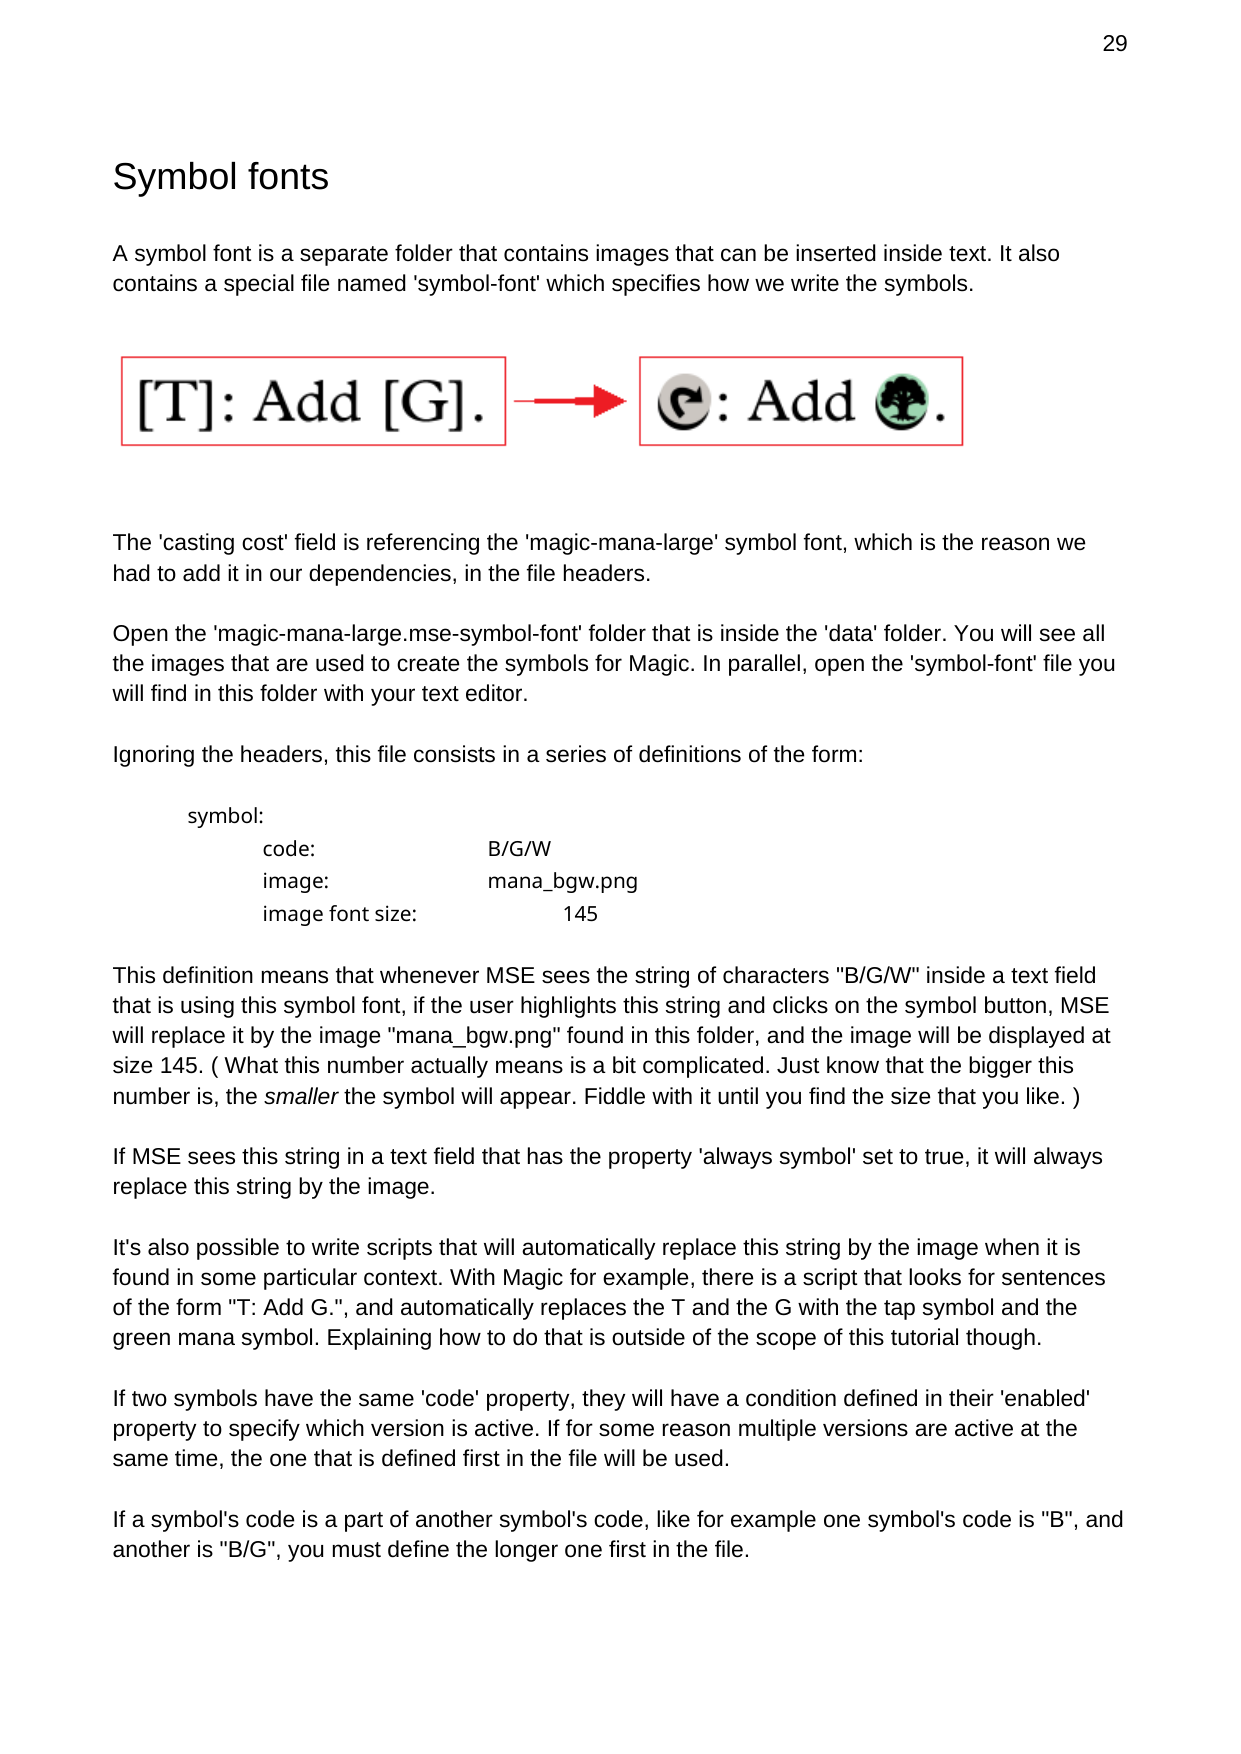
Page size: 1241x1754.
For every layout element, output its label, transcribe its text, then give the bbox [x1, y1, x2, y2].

subtitle Symbol fonts [112, 154, 1128, 197]
text image font size: 145 [187, 899, 1128, 927]
text image: mana_bgw.png [187, 866, 1128, 895]
text It's also possible to write scripts that will automatically replace this string by the image when it is found in some particular context. With Magic for example, there is a script that looks for sentences of the form "T: Add G.", and automatically replaces the T and the G with the tap symbol and the green mana symbol. Explaining how to do that is outside of the scope of this tutorial though. [112, 1234, 1128, 1351]
text code: B/G/W [187, 834, 1128, 862]
text If a symbol's code is a part of another symbol's code, like for example one symbol's code is "B", and another is "B/G", you must define the longer one first in the file. [112, 1506, 1128, 1562]
text A symbol font is a separate folder that contains images that can be inserted inside text. It also contains a special file named 'symbol-font' which specifies how we write the symbols. [112, 240, 1128, 297]
text The 'casting cost' field is referencing the 'magic-mana-large' symbol font, which is the reason we had to add it in our dependencies, in the file headers. [112, 529, 1128, 586]
text This definition means that whenever MSE sees the string of characters "B/G/W" inside a text field that is using this symbol font, if the user highlights this string and clicks on the symbol button, MSE will replace it by the image "mana_bgw.png" found in this folder, and the image will be displayed at size 145. ( What this number actually means is a bit complicated. Just know that the bigger this number is, the smaller the symbol will appear. Fiddle with it until you find the size that you like. ) [112, 962, 1128, 1109]
text symbol: [112, 801, 1128, 829]
text Ignoring the headers, this file consists in a series of definitions of the form: [112, 741, 1128, 767]
text Open the 'magic-mana-large.mse-symbol-font' folder that is inside the 'data' folder. You will see all the images that are used to create the symbols for Magic. In parallel, open the 'symbol-font' file you will find in this folder with your text editor. [112, 620, 1128, 707]
text If MSE sees this string in a text field that has the property 'always symbol' set to true, it will always replace this string by the image. [112, 1143, 1128, 1199]
text If two symbols have the same 'code' property, they will have a condition defined in their 'enabled' property to specify which version is active. If for some reason multiple versions are active at the same time, the one that is defined first in the file will be used. [112, 1385, 1128, 1471]
picture [112, 330, 976, 465]
